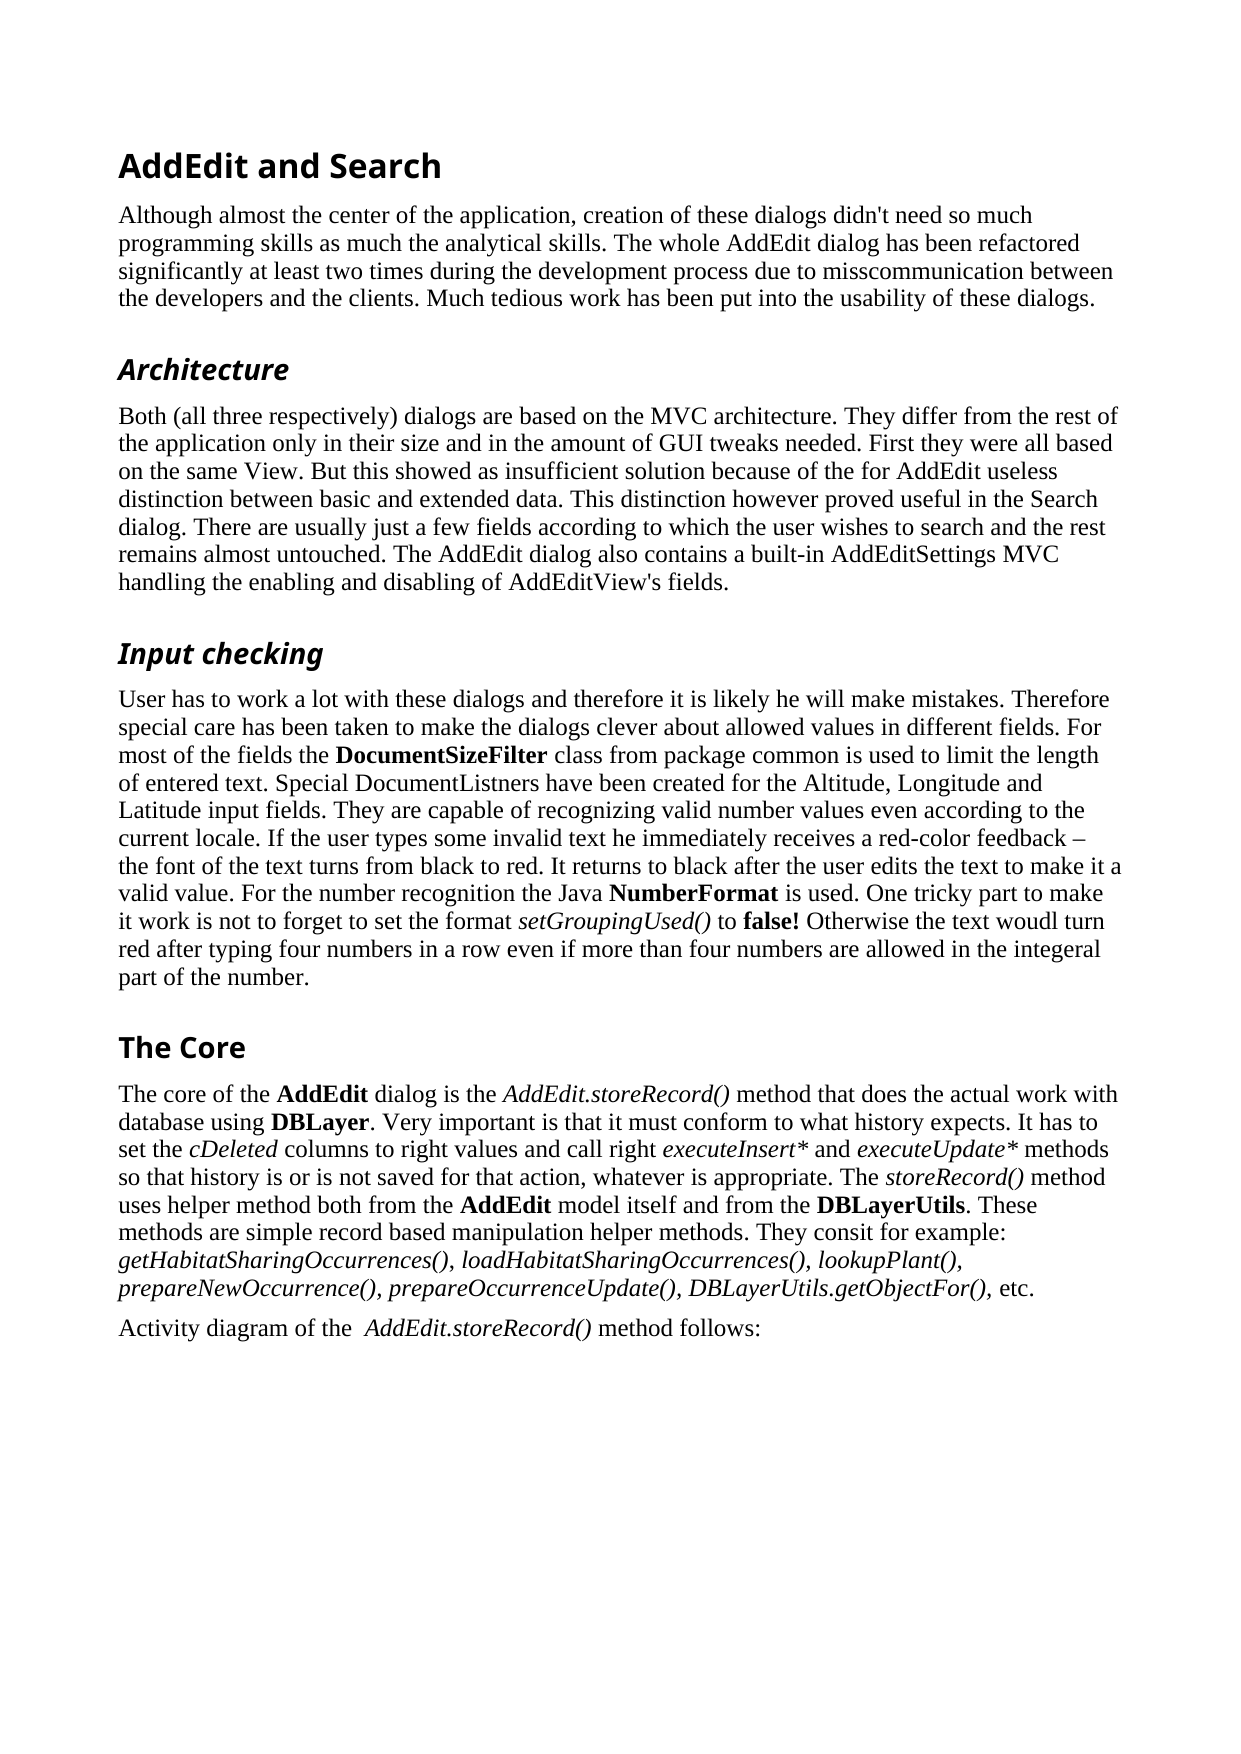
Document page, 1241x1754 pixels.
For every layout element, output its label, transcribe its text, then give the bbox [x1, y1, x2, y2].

subtitle Architecture [118, 350, 1122, 389]
subtitle The Core [118, 1028, 1122, 1067]
text Both (all three respectively) dialogs are based on the MVC architecture. They differ from the rest of the application only in their size and in the amount of GUI tweaks needed. First they were all based on the same View. But this showed as insufficient solution because of the for AddEdit useless distinction between basic and extended data. This distinction however proved useful in the Search dialog. There are usually just a few fields according to which the user wishes to search and the rest remains almost untouched. The AddEdit dialog also contains a built-in AddEditSettings MVC handling the enabling and disabling of AddEditView's fields. [118, 402, 1122, 596]
text Activity diagram of the AddEdit.storeRecord() method follows: [118, 1314, 1122, 1342]
subtitle AddEdit and Search [118, 143, 1122, 189]
text The core of the AddEdit dialog is the AddEdit.storeRecord() method that does the actual work with database using DBLayer. Very important is that it must conform to what history expects. It has to set the cDeleted columns to right values and call right executeInsert* and executeUpdate* methods so that history is or is not saved for that action, whatever is appropriate. The storeRecord() method uses helper method both from the AddEdit model itself and from the DBLayerUtils. These methods are simple record based manipulation helper methods. They consit for example: getHabitatSharingOccurrences(), loadHabitatSharingOccurrences(), lookupPlant(), prepareNewOccurrence(), prepareOccurrenceUpdate(), DBLayerUtils.getObjectFor(), etc. [118, 1080, 1122, 1302]
subtitle Input checking [118, 633, 1122, 673]
text User has to work a lot with these dialogs and therefore it is likely he will make mistakes. Therefore special care has been taken to make the dialogs clever about allowed values in different fields. For most of the fields the DocumentSizeFilter class from package common is used to limit the length of entered text. Special DocumentListners have been created for the Altitude, Longitude and Latitude input fields. They are capable of recognizing valid number values even according to the current locale. If the user types some invalid text he immediately receives a red-color feedback – the font of the text turns from black to red. It returns to black after the user edits the text to make it a valid value. For the number recognition the Java NumberFormat is used. One tricky part to make it work is not to forget to set the format setGroupingUsed() to false! Otherwise the text woudl turn red after typing four numbers in a row even if more than four numbers are allowed in the integeral part of the number. [118, 686, 1122, 990]
text Although almost the center of the application, creation of these dialogs didn't need so much programming skills as much the analytical skills. The whole AddEdit dialog has been refactored significantly at least two times during the development process due to misscommunication between the developers and the clients. Much tedious work has been put into the usability of these dialogs. [118, 201, 1122, 312]
